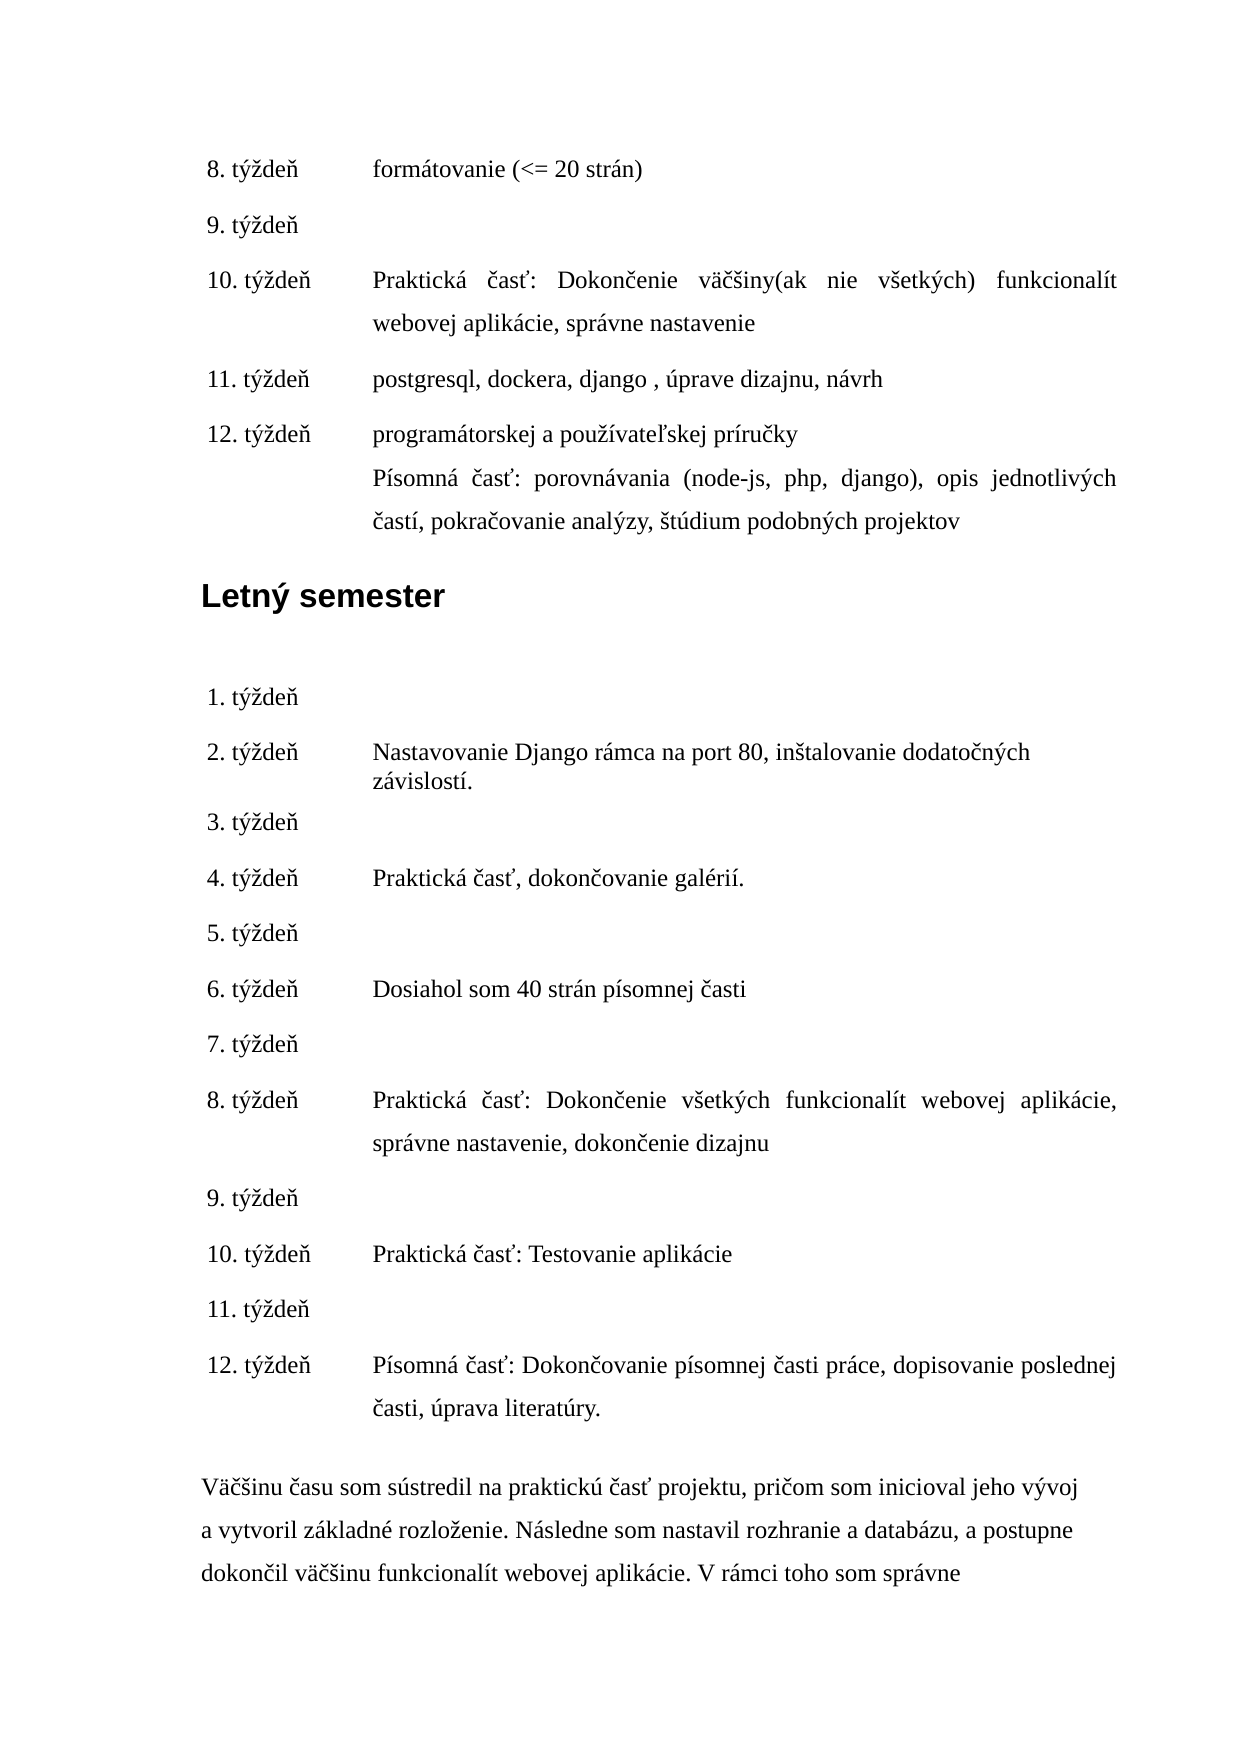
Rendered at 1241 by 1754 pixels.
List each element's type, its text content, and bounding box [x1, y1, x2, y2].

table_cell Praktická časť: Dokončenie väčšiny(ak nie všetkých) funkcionalít webovej aplikácie, správne nastavenie [367, 260, 1122, 357]
table_cell 7. týždeň [201, 1024, 366, 1078]
text a vytvoril základné rozloženie. Následne som nastavil rozhranie a databázu, a postupne [201, 1515, 1122, 1544]
table_cell 3. týždeň [201, 802, 366, 856]
table_cell 11. týždeň [201, 358, 366, 413]
table_cell 12. týždeň [201, 1344, 366, 1442]
table_cell [367, 802, 1122, 856]
table_cell 6. týždeň [201, 968, 366, 1023]
table_cell 2. týždeň [201, 732, 366, 801]
table_cell Praktická časť: Testovanie aplikácie [367, 1233, 1122, 1288]
table_cell [367, 1024, 1122, 1078]
table_cell 4. týždeň [201, 857, 366, 912]
table_header [367, 676, 1122, 731]
table_cell postgresql, dockera, django , úprave dizajnu, návrh [367, 358, 1122, 413]
table_cell 8. týždeň [201, 1079, 366, 1177]
table_cell Praktická časť, dokončovanie galérií. [367, 857, 1122, 912]
table_cell formátovanie (<= 20 strán) [367, 149, 1122, 203]
table_cell [367, 1289, 1122, 1343]
subtitle Letný semester [201, 576, 1122, 615]
table_cell 11. týždeň [201, 1289, 366, 1343]
text dokončil väčšinu funkcionalít webovej aplikácie. V rámci toho som správne [201, 1558, 1122, 1587]
table_cell Písomná časť: Dokončovanie písomnej časti práce, dopisovanie poslednej časti, úprava literatúry. [367, 1344, 1122, 1442]
table_cell Nastavovanie Django rámca na port 80, inštalovanie dodatočných závislostí. [367, 732, 1122, 801]
table_cell [367, 913, 1122, 967]
table_cell Praktická časť: Dokončenie všetkých funkcionalít webovej aplikácie, správne nastavenie, dokončenie dizajnu [367, 1079, 1122, 1177]
table_cell 12. týždeň [201, 414, 366, 554]
text Väčšinu času som sústredil na praktickú časť projektu, pričom som inicioval jeho vývoj [201, 1472, 1122, 1501]
table_cell 5. týždeň [201, 913, 366, 967]
table_cell 9. týždeň [201, 204, 366, 259]
table_cell [367, 204, 1122, 259]
table_cell [367, 1178, 1122, 1232]
table_cell 10. týždeň [201, 260, 366, 357]
table_cell Dosiahol som 40 strán písomnej časti [367, 968, 1122, 1023]
table_cell 10. týždeň [201, 1233, 366, 1288]
table_header 1. týždeň [201, 676, 366, 731]
table_cell programátorskej a používateľskej príručky Písomná časť: porovnávania (node-js, php, django), opis jednotlivých častí, pokračovanie analýzy, štúdium podobných projektov [367, 414, 1122, 554]
table_cell 8. týždeň [201, 149, 366, 203]
table_cell 9. týždeň [201, 1178, 366, 1232]
